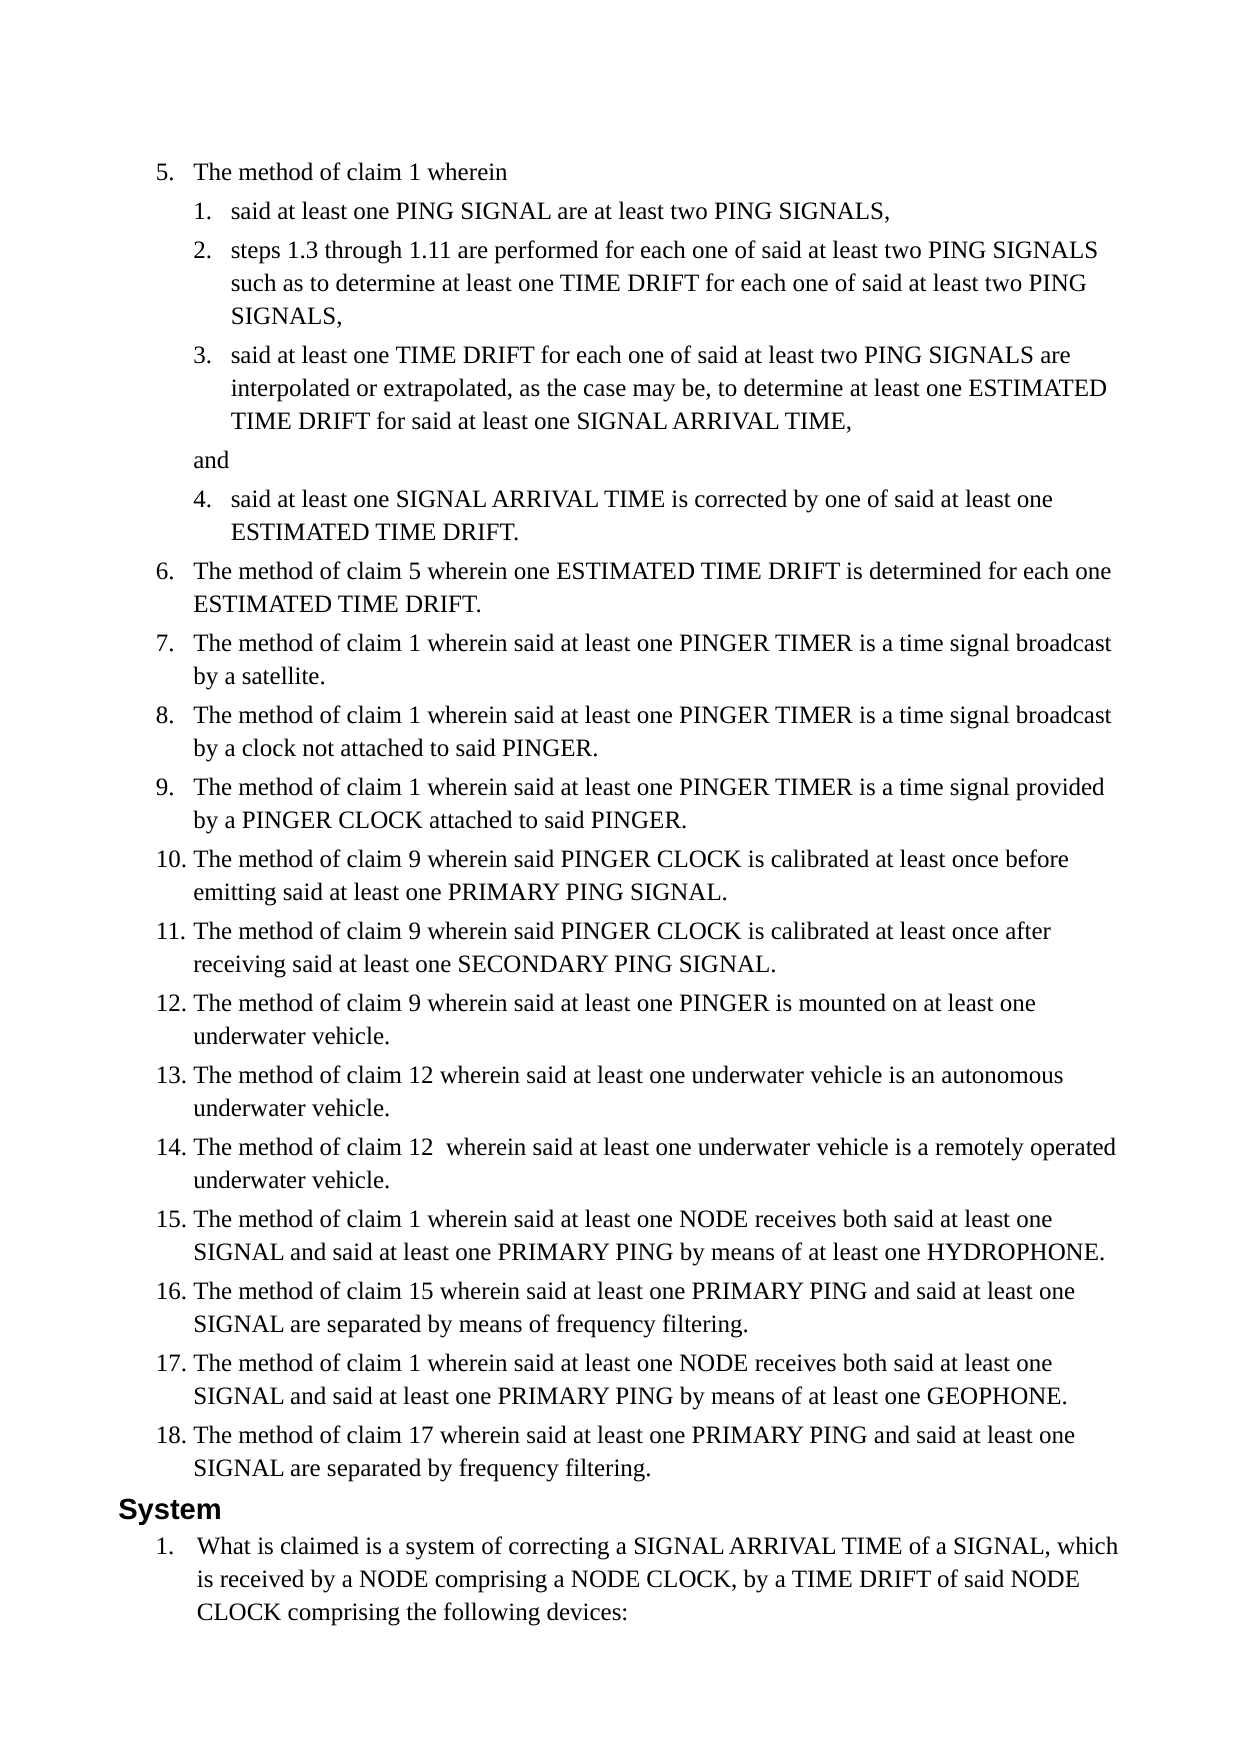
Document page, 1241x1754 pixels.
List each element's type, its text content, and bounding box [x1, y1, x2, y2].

list said at least one SIGNAL ARRIVAL TIME is corrected by one of said at least one ESTIMATED TIME DRIFT. [193, 484, 1122, 546]
list The method of claim 9. wherein said PINGER CLOCK is calibrated at least once after receiving said at least one SECONDARY PING SIGNAL. [156, 916, 1122, 978]
list What is claimed is a system of correcting a SIGNAL ARRIVAL TIME of a SIGNAL, which is received by a NODE comprising a NODE CLOCK, by a TIME DRIFT of said NODE CLOCK comprising the following devices: [155, 1531, 1122, 1626]
list The method of claim 5. wherein one ESTIMATED TIME DRIFT is determined for each one ESTIMATED TIME DRIFT. [156, 556, 1122, 618]
list The method of claim 17. wherein said at least one PRIMARY PING and said at least one SIGNAL are separated by frequency filtering. [156, 1420, 1122, 1481]
list The method of claim 1. wherein said at least one PINGER TIMER is a time signal broadcast by a satellite. [156, 628, 1122, 690]
list The method of claim 12. wherein said at least one underwater vehicle is an autonomous underwater vehicle. [156, 1060, 1122, 1122]
list The method of claim 1. wherein said at least one PINGER TIMER is a time signal broadcast by a clock not attached to said PINGER. [156, 700, 1122, 762]
list The method of claim 1. wherein said at least one NODE receives both said at least one SIGNAL and said at least one PRIMARY PING by means of at least one HYDROPHONE. [156, 1204, 1122, 1266]
list The method of claim 9. wherein said PINGER CLOCK is calibrated at least once before emitting said at least one PRIMARY PING SIGNAL. [156, 844, 1122, 906]
subtitle System [118, 1492, 1122, 1525]
list steps 1.3. through 1.11. are performed for each one of said at least two PING SIGNALS such as to determine at least one TIME DRIFT for each one of said at least two PING SIGNALS, [193, 235, 1122, 330]
list and [156, 445, 1122, 474]
list The method of claim 15. wherein said at least one PRIMARY PING and said at least one SIGNAL are separated by means of frequency filtering. [156, 1276, 1122, 1337]
list said at least one TIME DRIFT for each one of said at least two PING SIGNALS are interpolated or extrapolated, as the case may be, to determine at least one ESTIMATED TIME DRIFT for said at least one SIGNAL ARRIVAL TIME, [193, 340, 1122, 435]
list The method of claim 1. wherein said at least one NODE receives both said at least one SIGNAL and said at least one PRIMARY PING by means of at least one GEOPHONE. [156, 1348, 1122, 1409]
list The method of claim 12. wherein said at least one underwater vehicle is a remotely operated underwater vehicle. [156, 1132, 1122, 1193]
list The method of claim 1. wherein said at least one PINGER TIMER is a time signal provided by a PINGER CLOCK attached to said PINGER. [156, 772, 1122, 834]
list said at least one PING SIGNAL are at least two PING SIGNALS, [193, 196, 1122, 225]
list The method of claim 1. wherein [156, 157, 1122, 186]
list The method of claim 9. wherein said at least one PINGER is mounted on at least one underwater vehicle. [156, 988, 1122, 1049]
